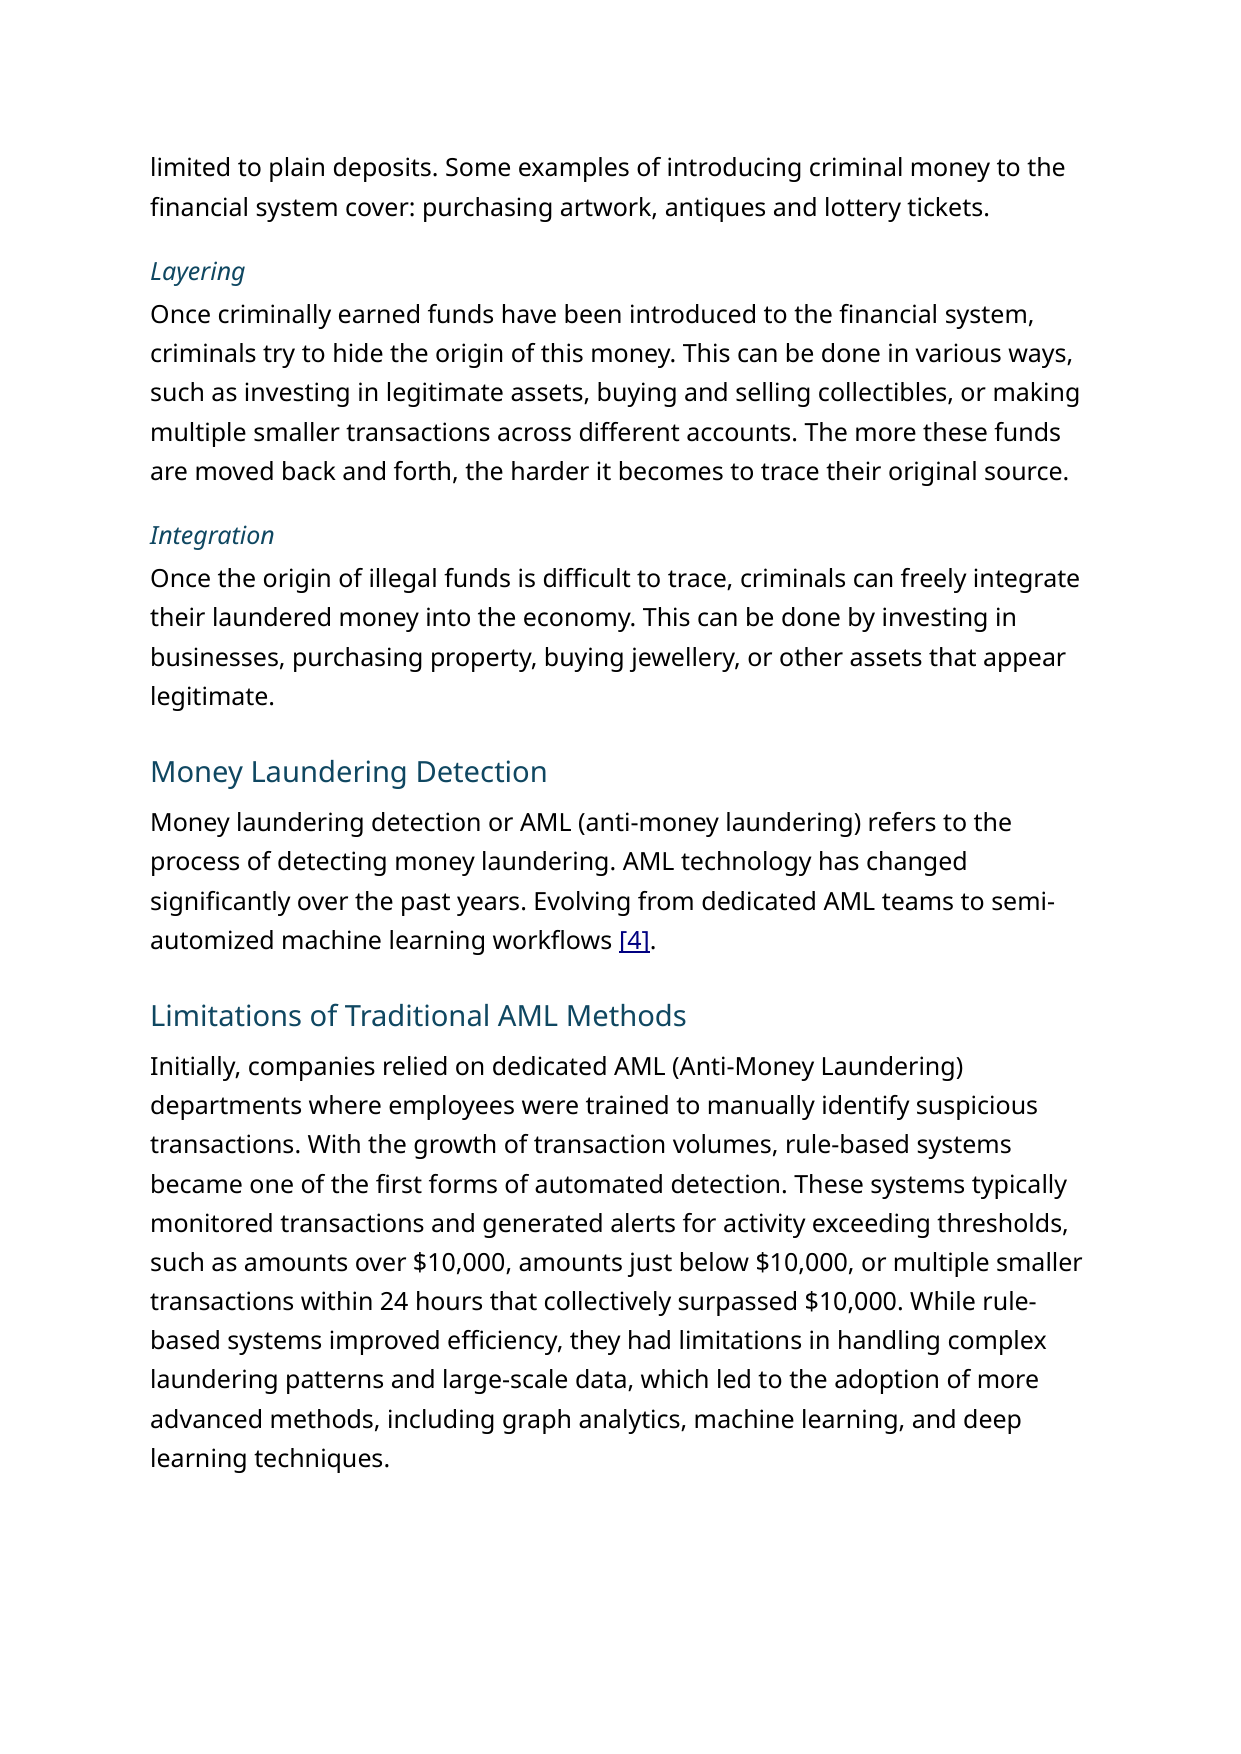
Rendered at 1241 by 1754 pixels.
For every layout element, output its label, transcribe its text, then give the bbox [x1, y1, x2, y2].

subtitle Integration [150, 517, 1090, 552]
text Once criminally earned funds have been introduced to the financial system, criminals try to hide the origin of this money. This can be done in various ways, such as investing in legitimate assets, buying and selling collectibles, or making multiple smaller transactions across different accounts. The more these funds are moved back and forth, the harder it becomes to trace their original source. [150, 297, 1090, 487]
subtitle Layering [150, 253, 1090, 287]
text Initially, companies relied on dedicated AML (Anti-Money Laundering) departments where employees were trained to manually identify suspicious transactions. With the growth of transaction volumes, rule-based systems became one of the first forms of automated detection. These systems typically monitored transactions and generated alerts for activity exceeding thresholds, such as amounts over $10,000, amounts just below $10,000, or multiple smaller transactions within 24 hours that collectively surpassed $10,000. While rule-based systems improved efficiency, they had limitations in handling complex laundering patterns and large-scale data, which led to the adoption of more advanced methods, including graph analytics, machine learning, and deep learning techniques. [150, 1049, 1090, 1474]
text Once the origin of illegal funds is difficult to trace, criminals can freely integrate their laundered money into the economy. This can be done by investing in businesses, purchasing property, buying jewellery, or other assets that appear legitimate. [150, 561, 1090, 712]
text Money laundering detection or AML (anti-money laundering) refers to the process of detecting money laundering. AML technology has changed significantly over the past years. Evolving from dedicated AML teams to semi-automized machine learning workflows [4]. [150, 805, 1090, 956]
subtitle Money Laundering Detection [150, 751, 1090, 791]
text limited to plain deposits. Some examples of introducing criminal money to the financial system cover: purchasing artwork, antiques and lottery tickets. [150, 150, 1090, 223]
subtitle Limitations of Traditional AML Methods [150, 995, 1090, 1034]
